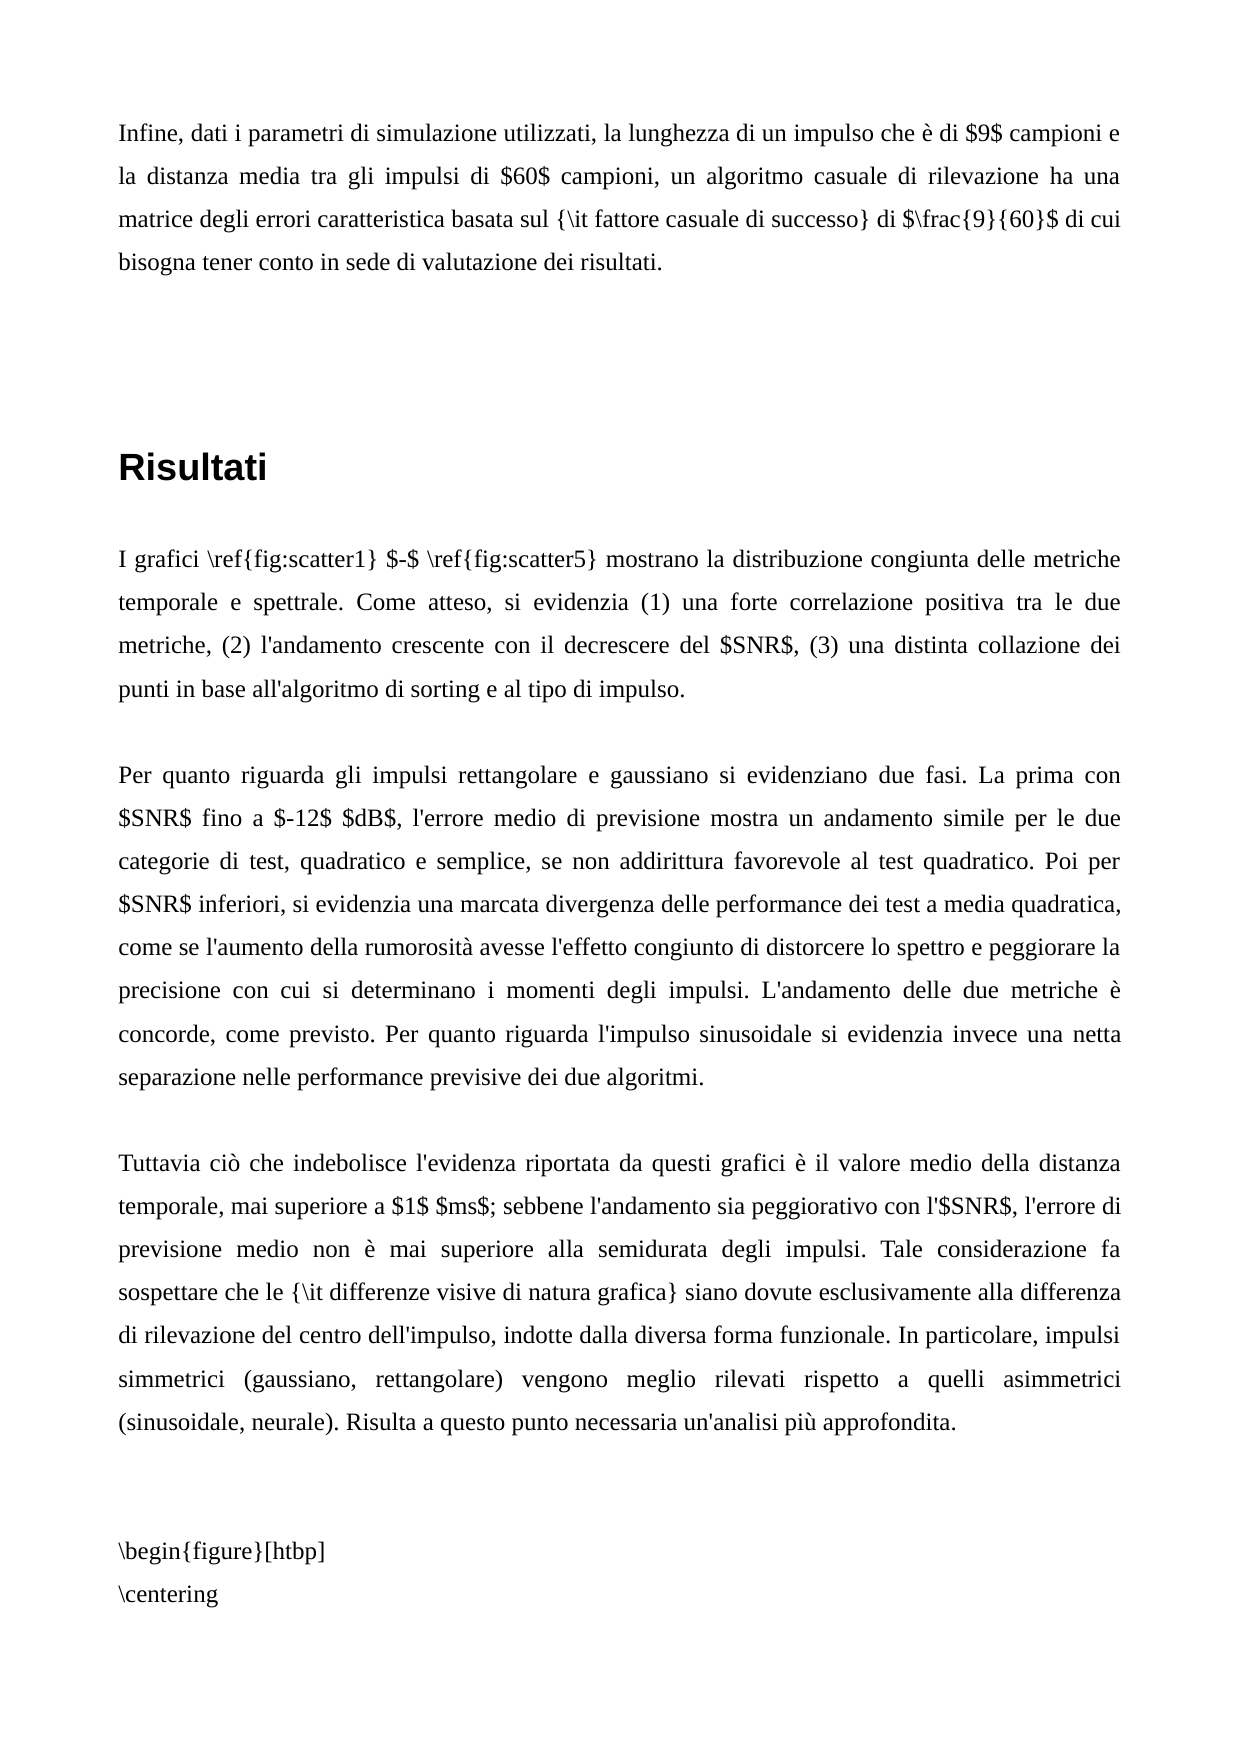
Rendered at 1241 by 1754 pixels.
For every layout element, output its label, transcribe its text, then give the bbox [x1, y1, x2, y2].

text \centering [118, 1579, 1122, 1608]
subtitle Risultati [118, 445, 1122, 489]
text Per quanto riguarda gli impulsi rettangolare e gaussiano si evidenziano due fasi. La prima con $SNR$ fino a $-12$ $dB$, l'errore medio di previsione mostra un andamento simile per le due categorie di test, quadratico e semplice, se non addirittura favorevole al test quadratico. Poi per $SNR$ inferiori, si evidenzia una marcata divergenza delle performance dei test a media quadratica, come se l'aumento della rumorosità avesse l'effetto congiunto di distorcere lo spettro e peggiorare la precisione con cui si determinano i momenti degli impulsi. L'andamento delle due metriche è concorde, come previsto. Per quanto riguarda l'impulso sinusoidale si evidenzia invece una netta separazione nelle performance previsive dei due algoritmi. [118, 760, 1122, 1091]
text \begin{figure}[htbp] [118, 1536, 1122, 1565]
text Tuttavia ciò che indebolisce l'evidenza riportata da questi grafici è il valore medio della distanza temporale, mai superiore a $1$ $ms$; sebbene l'andamento sia peggiorativo con l'$SNR$, l'errore di previsione medio non è mai superiore alla semidurata degli impulsi. Tale considerazione fa sospettare che le {\it differenze visive di natura grafica} siano dovute esclusivamente alla differenza di rilevazione del centro dell'impulso, indotte dalla diversa forma funzionale. In particolare, impulsi simmetrici (gaussiano, rettangolare) vengono meglio rilevati rispetto a quelli asimmetrici (sinusoidale, neurale). Risulta a questo punto necessaria un'analisi più approfondita. [118, 1148, 1122, 1436]
text I grafici \ref{fig:scatter1} $-$ \ref{fig:scatter5} mostrano la distribuzione congiunta delle metriche temporale e spettrale. Come atteso, si evidenzia (1) una forte correlazione positiva tra le due metriche, (2) l'andamento crescente con il decrescere del $SNR$, (3) una distinta collazione dei punti in base all'algoritmo di sorting e al tipo di impulso. [118, 544, 1122, 702]
text Infine, dati i parametri di simulazione utilizzati, la lunghezza di un impulso che è di $9$ campioni e la distanza media tra gli impulsi di $60$ campioni, un algoritmo casuale di rilevazione ha una matrice degli errori caratteristica basata sul {\it fattore casuale di successo} di $\frac{9}{60}$ di cui bisogna tener conto in sede di valutazione dei risultati. [118, 118, 1122, 276]
